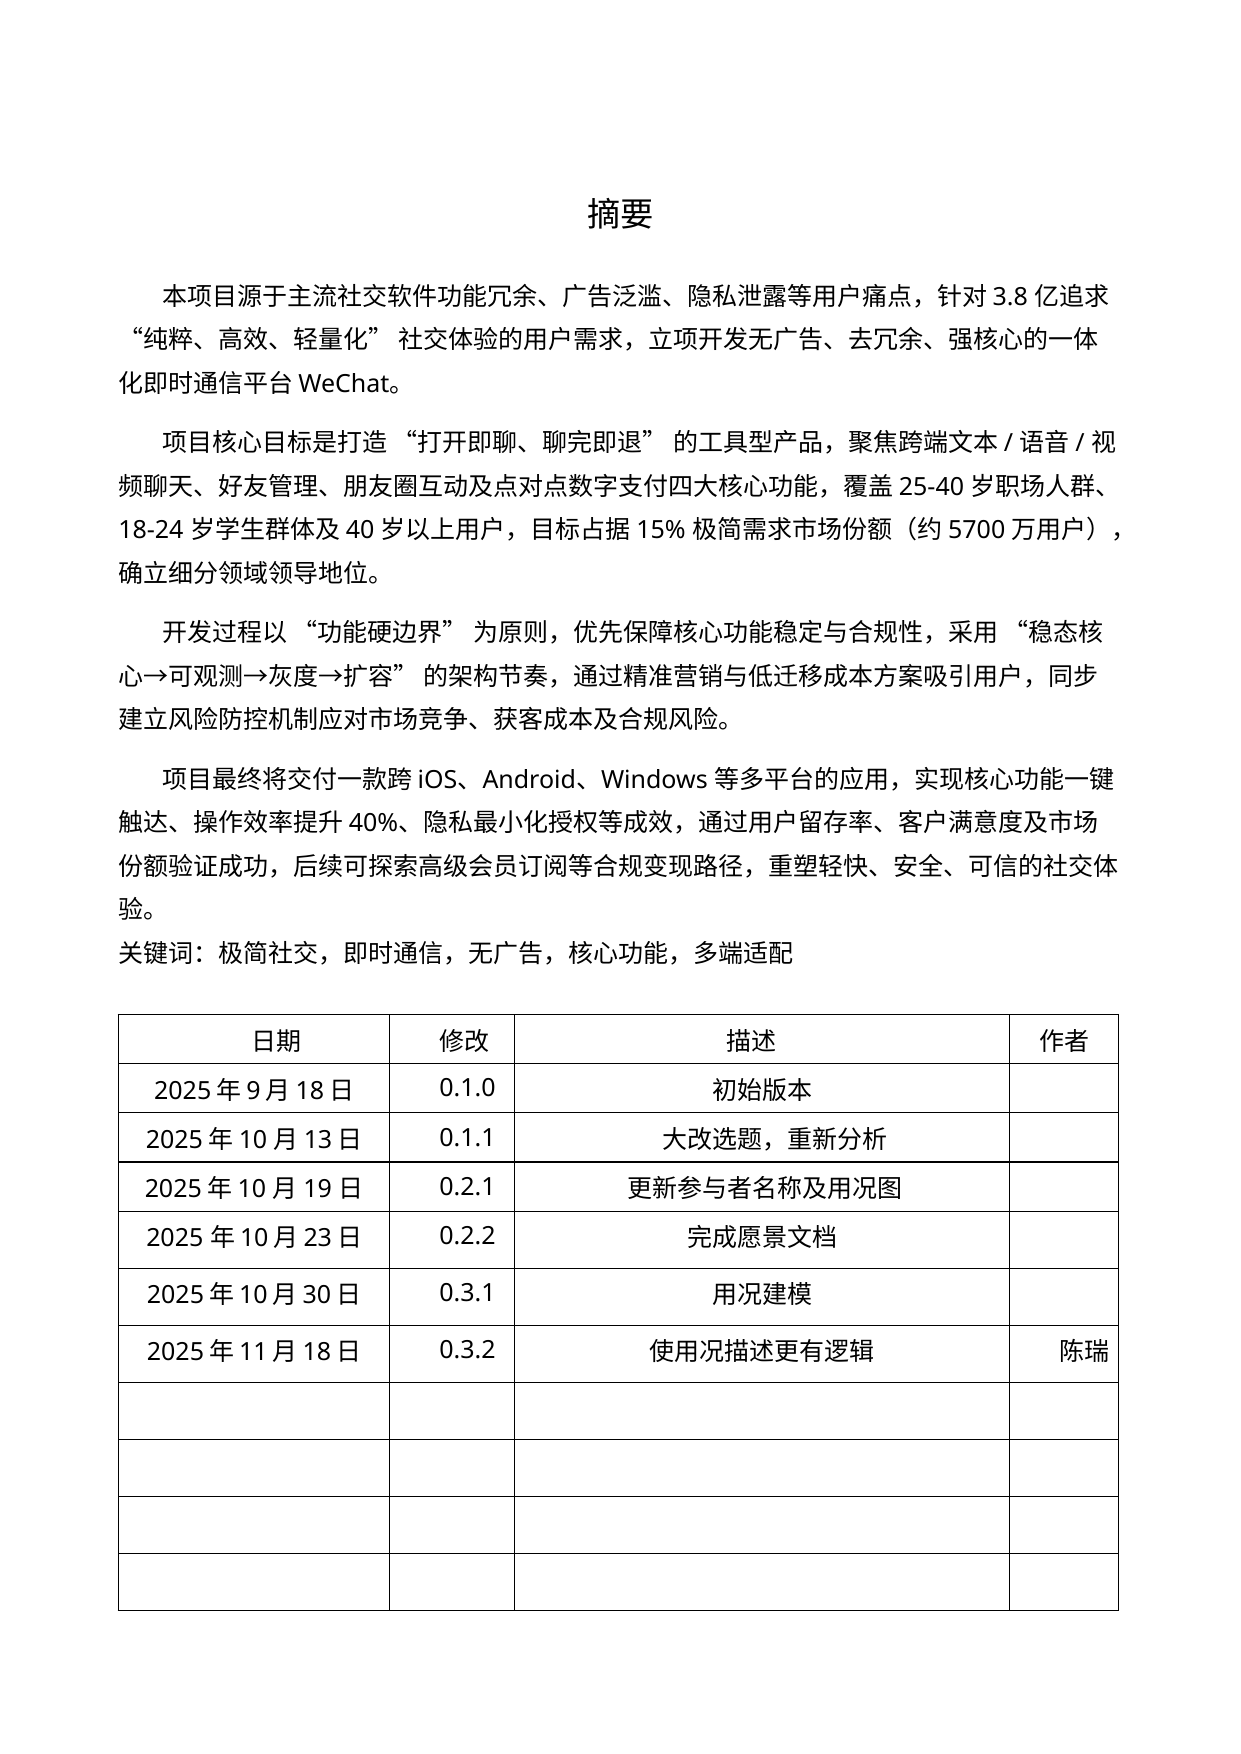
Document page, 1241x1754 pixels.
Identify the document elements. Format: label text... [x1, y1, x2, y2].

table_cell 0.2.2 [390, 1212, 514, 1268]
text 关键词：极简社交，即时通信，无广告，核心功能，多端适配 [118, 933, 1122, 969]
table_cell [119, 1440, 389, 1496]
table_cell [390, 1554, 514, 1609]
table_cell [515, 1497, 1009, 1552]
table_header 日期 [119, 1015, 389, 1063]
table_cell [119, 1497, 389, 1552]
table_cell [1010, 1212, 1118, 1268]
table_cell 初始版本 [515, 1064, 1009, 1112]
table_cell [390, 1440, 514, 1496]
table_cell [1010, 1554, 1118, 1609]
subtitle 摘要 [118, 188, 1122, 236]
table_cell [390, 1383, 514, 1438]
table_cell 0.1.0 [390, 1064, 514, 1112]
table_cell [119, 1554, 389, 1609]
table_cell [1010, 1113, 1118, 1161]
table_cell 2025年9月18日 [119, 1064, 389, 1112]
table_cell 用况建模 [515, 1269, 1009, 1324]
table_cell 更新参与者名称及用况图 [515, 1163, 1009, 1211]
table_cell [1010, 1440, 1118, 1496]
table_header 作者 [1010, 1015, 1118, 1063]
table_cell [1010, 1269, 1118, 1324]
table_cell [390, 1497, 514, 1552]
text 项目核心目标是打造 “打开即聊、聊完即退” 的工具型产品，聚焦跨端文本 / 语音 / 视频聊天、好友管理、朋友圈互动及点对点数字支付四大核心功能，覆盖 25-40 岁职场人群、18-24 岁学生群体及 40 岁以上用户，目标占据 15% 极简需求市场份额（约 5700 万用户），确立细分领域领导地位。 [118, 423, 1122, 589]
table_cell 2025年11月18日 [119, 1326, 389, 1382]
table_header 描述 [515, 1015, 1009, 1063]
table_cell [515, 1440, 1009, 1496]
table_cell [1010, 1383, 1118, 1438]
table_cell 2025年 10 月13日 [119, 1113, 389, 1161]
table_cell 0.1.1 [390, 1113, 514, 1161]
table_cell [1010, 1163, 1118, 1211]
table_cell [1010, 1064, 1118, 1112]
table_cell [515, 1554, 1009, 1609]
table_cell 使用况描述更有逻辑 [515, 1326, 1009, 1382]
table_cell 2025 年10月23日 [119, 1212, 389, 1268]
text 开发过程以 “功能硬边界” 为原则，优先保障核心功能稳定与合规性，采用 “稳态核心→可观测→灰度→扩容” 的架构节奏，通过精准营销与低迁移成本方案吸引用户，同步建立风险防控机制应对市场竞争、获客成本及合规风险。 [118, 613, 1122, 736]
text 本项目源于主流社交软件功能冗余、广告泛滥、隐私泄露等用户痛点，针对 3.8 亿追求 “纯粹、高效、轻量化” 社交体验的用户需求，立项开发无广告、去冗余、强核心的一体化即时通信平台WeChat。 [118, 276, 1122, 399]
table_cell 2025年 10 月 19 日 [119, 1163, 389, 1211]
text 项目最终将交付一款跨 iOS、Android、Windows 等多平台的应用，实现核心功能一键触达、操作效率提升 40%、隐私最小化授权等成效，通过用户留存率、客户满意度及市场份额验证成功，后续可探索高级会员订阅等合规变现路径，重塑轻快、安全、可信的社交体验。 [118, 759, 1122, 926]
table_cell 完成愿景文档 [515, 1212, 1009, 1268]
table_cell [515, 1383, 1009, 1438]
table_cell [119, 1383, 389, 1438]
table_cell 大改选题，重新分析 [515, 1113, 1009, 1161]
table_cell [1010, 1497, 1118, 1552]
table_cell 0.3.2 [390, 1326, 514, 1382]
table_cell 2025年10月30日 [119, 1269, 389, 1324]
table_cell 0.2.1 [390, 1163, 514, 1211]
table_cell 0.3.1 [390, 1269, 514, 1324]
table_header 修改 [390, 1015, 514, 1063]
table_cell 陈瑞 [1010, 1326, 1118, 1382]
